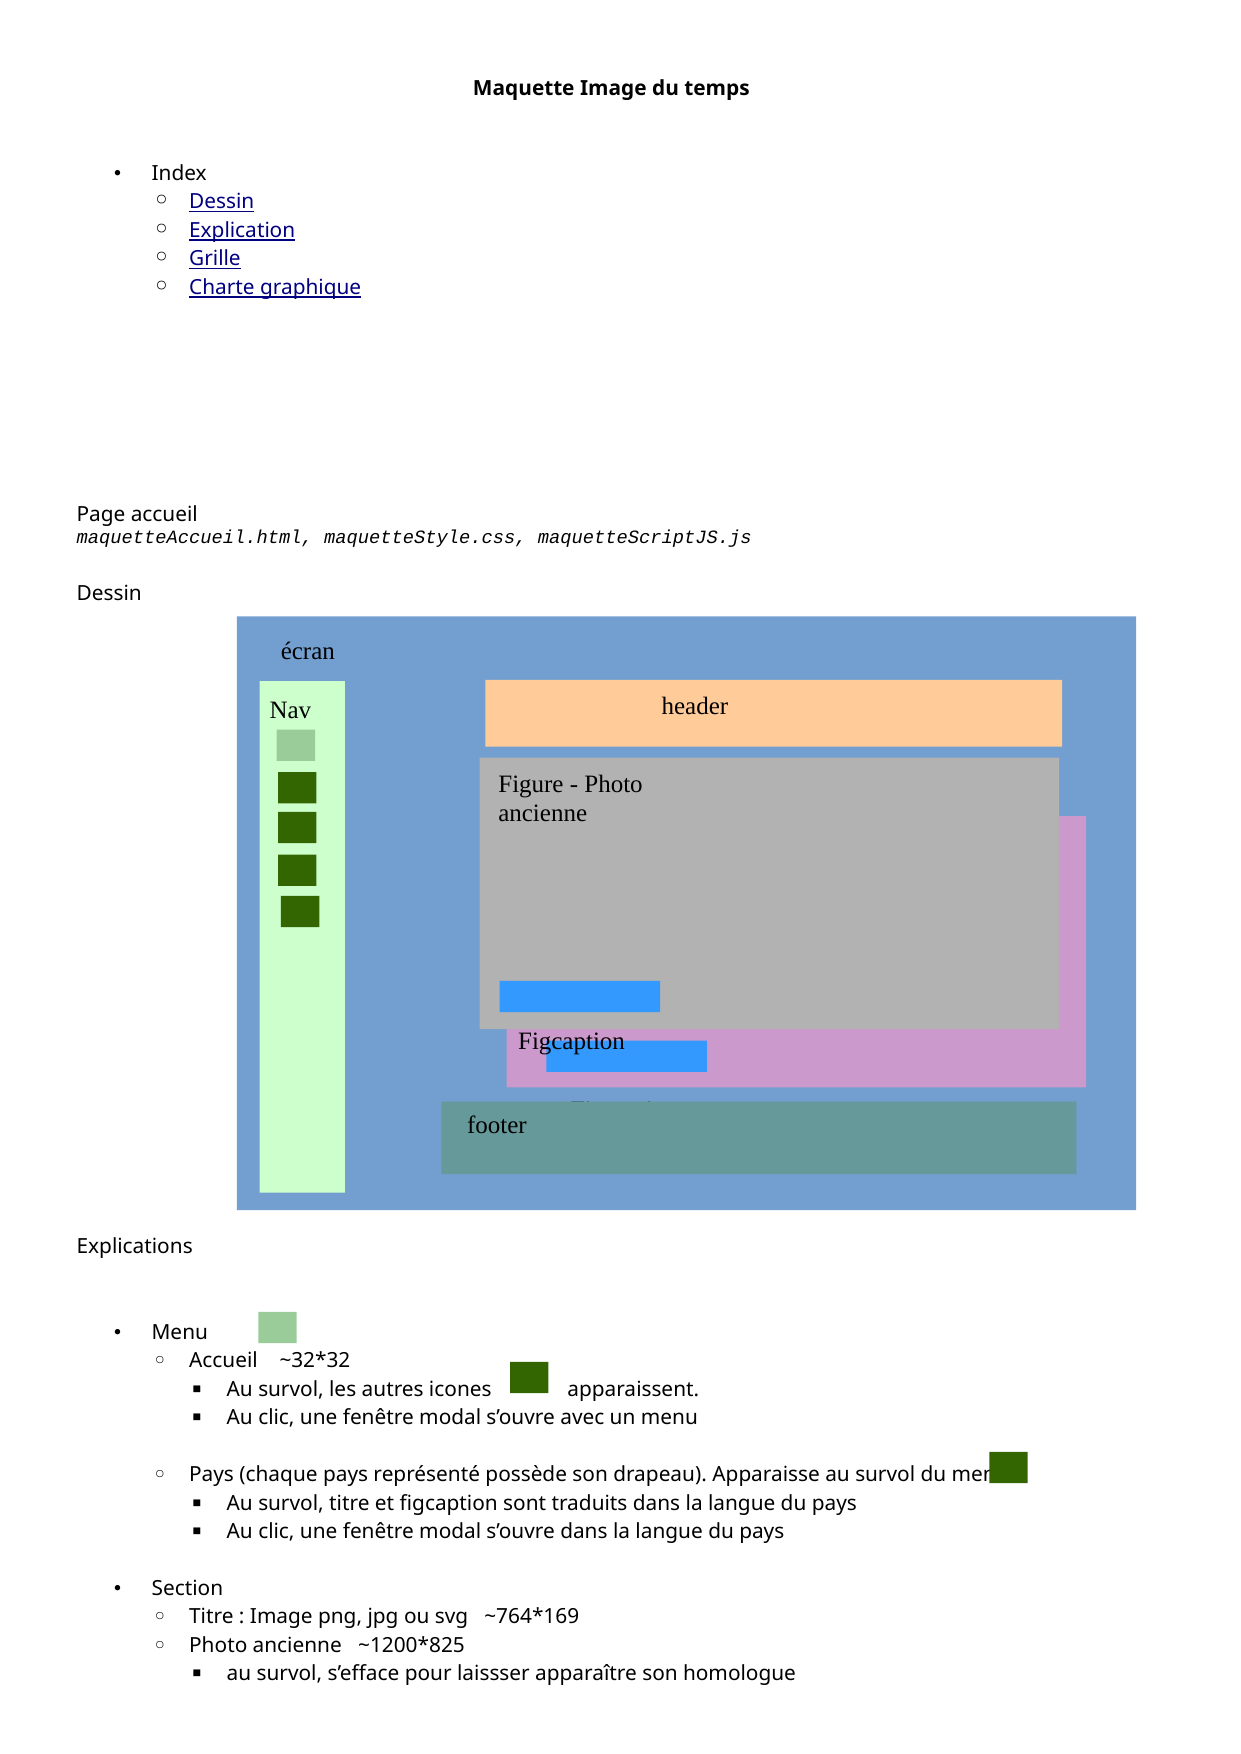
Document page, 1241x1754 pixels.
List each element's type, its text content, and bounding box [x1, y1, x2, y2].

list Au survol, titre et figcaption sont traduits dans la langue du pays [189, 1488, 1146, 1516]
text Dessin [76, 578, 1146, 606]
list Menu [114, 1317, 1146, 1345]
text maquetteAccueil.html, maquetteStyle.css, maquetteScriptJS.js [76, 528, 1146, 549]
list Section [114, 1573, 1146, 1601]
list Accueil ~32*32 [151, 1345, 1146, 1374]
list Au clic, une fenêtre modal s’ouvre dans la langue du pays [189, 1516, 1146, 1544]
list Au survol, les autres icones apparaissent. [189, 1374, 1146, 1402]
list Dessin [151, 187, 1146, 215]
list au survol, s’efface pour laissser apparaître son homologue [189, 1658, 1146, 1687]
text Explications [76, 1232, 1146, 1260]
text Page accueil [76, 499, 1146, 528]
list Explication [151, 215, 1146, 243]
list Au clic, une fenêtre modal s’ouvre avec un menu [189, 1402, 1146, 1431]
list Pays (chaque pays représenté possède son drapeau). Apparaisse au survol du menu [151, 1459, 1146, 1488]
list Titre : Image png, jpg ou svg ~764*169 [151, 1601, 1146, 1630]
list Grille [151, 243, 1146, 272]
list Photo ancienne ~1200*825 [151, 1630, 1146, 1658]
list Index [114, 158, 1146, 187]
list Charte graphique [151, 272, 1146, 300]
text Maquette Image du temps [76, 73, 1146, 101]
